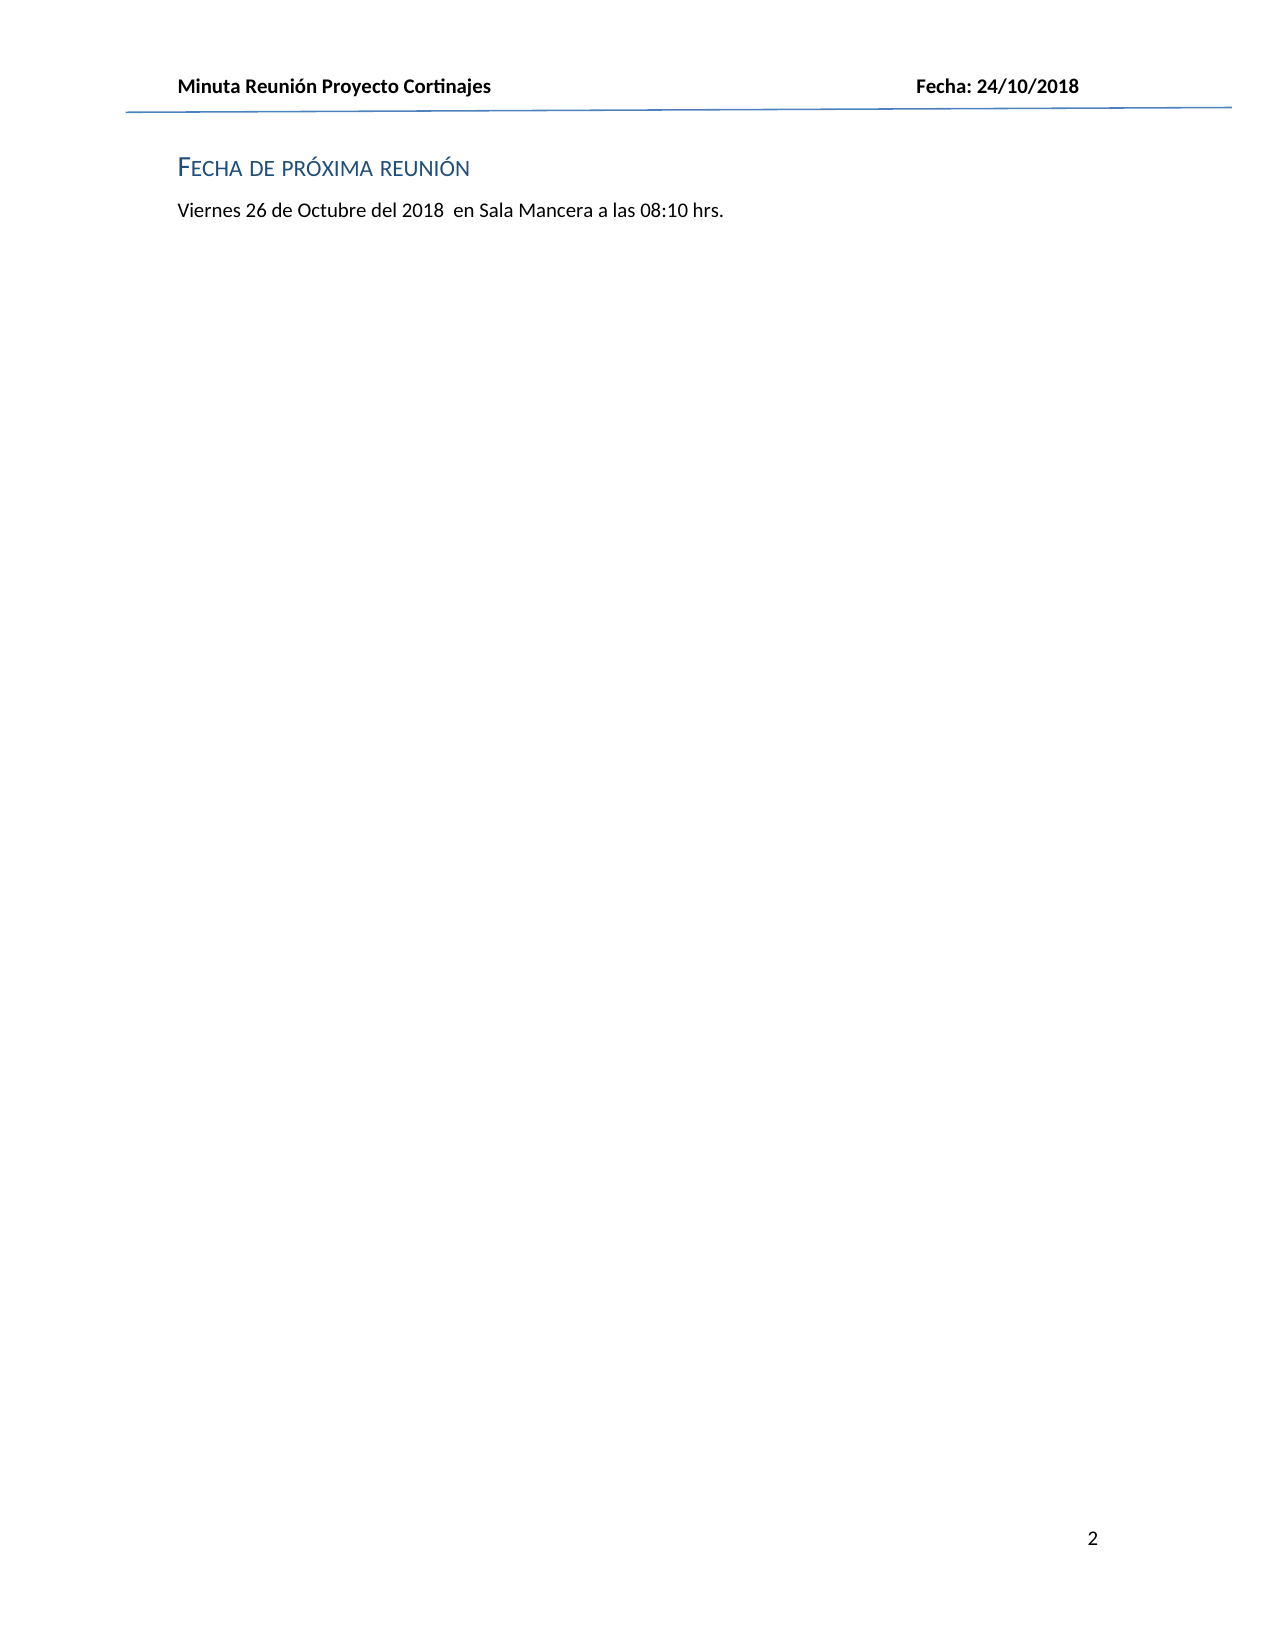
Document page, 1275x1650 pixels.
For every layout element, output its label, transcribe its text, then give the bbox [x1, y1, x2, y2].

text Viernes 26 de Octubre del 2018 en Sala Mancera a las 08:10 hrs. [177, 197, 1098, 222]
subtitle Fecha de próxima reunión [177, 148, 1098, 183]
